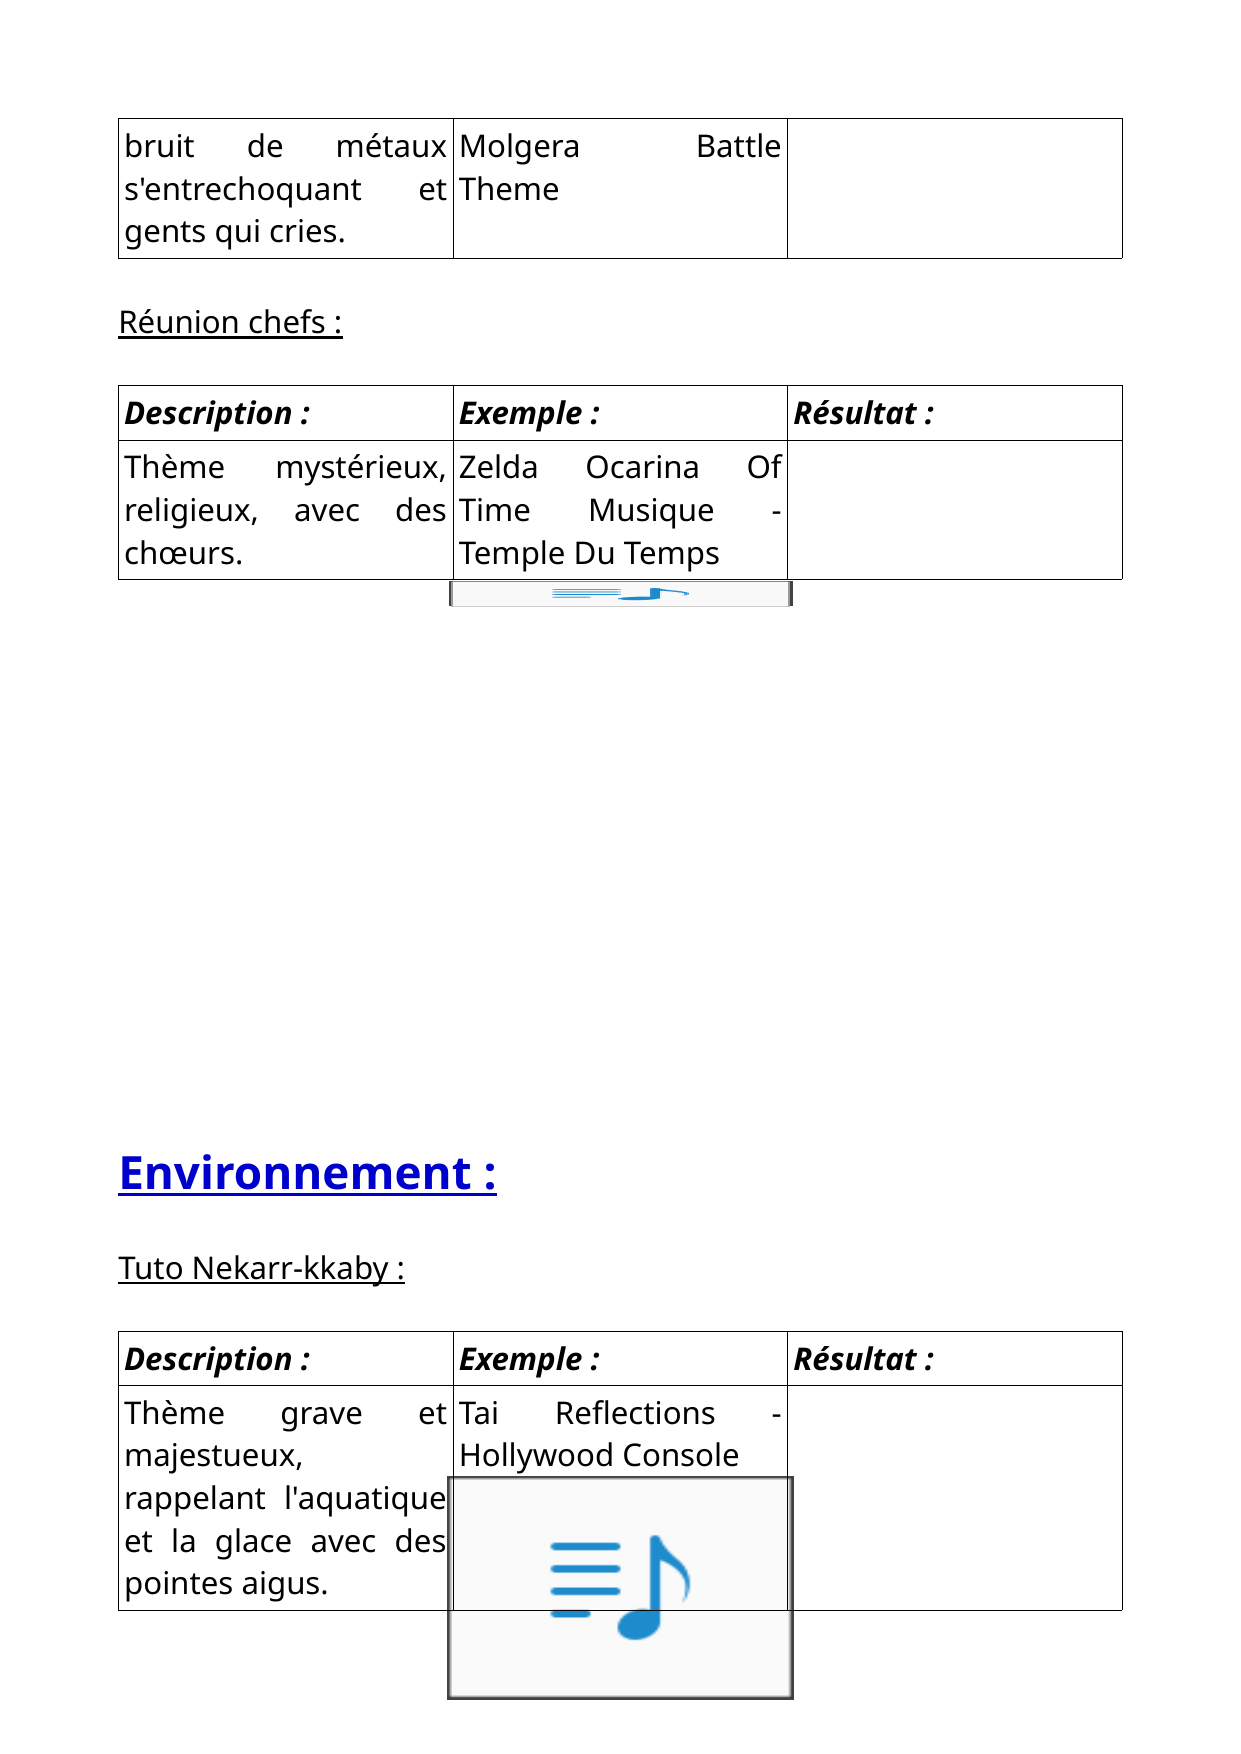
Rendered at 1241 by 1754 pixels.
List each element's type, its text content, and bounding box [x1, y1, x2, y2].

table_cell Zelda Ocarina Of Time Musique - Temple Du Temps [454, 441, 787, 579]
table_cell Thème grave et majestueux, rappelant l'aquatique et la glace avec des pointes aigus. [119, 1386, 453, 1609]
text Tuto Nekarr-kkaby : [118, 1246, 1122, 1288]
table_cell bruit de métaux s'entrechoquant et gents qui cries. [119, 119, 453, 257]
table_header Description : [119, 1332, 453, 1385]
table_cell Tai Reflections - Hollywood Console [454, 1386, 787, 1476]
table_header Résultat : [788, 386, 1122, 439]
text Réunion chefs : [118, 300, 1122, 343]
table_header Résultat : [788, 1332, 1122, 1385]
table_header Exemple : [454, 1332, 787, 1385]
table_cell [788, 119, 1122, 257]
text Environnement : [118, 1141, 1122, 1203]
table_cell [788, 441, 1122, 579]
table_cell Molgera Battle Theme [454, 119, 787, 257]
table_cell Thème mystérieux, religieux, avec des chœurs. [119, 441, 453, 579]
table_cell [788, 1386, 1122, 1609]
table_header Description : [119, 386, 453, 439]
table_header Exemple : [454, 386, 787, 439]
